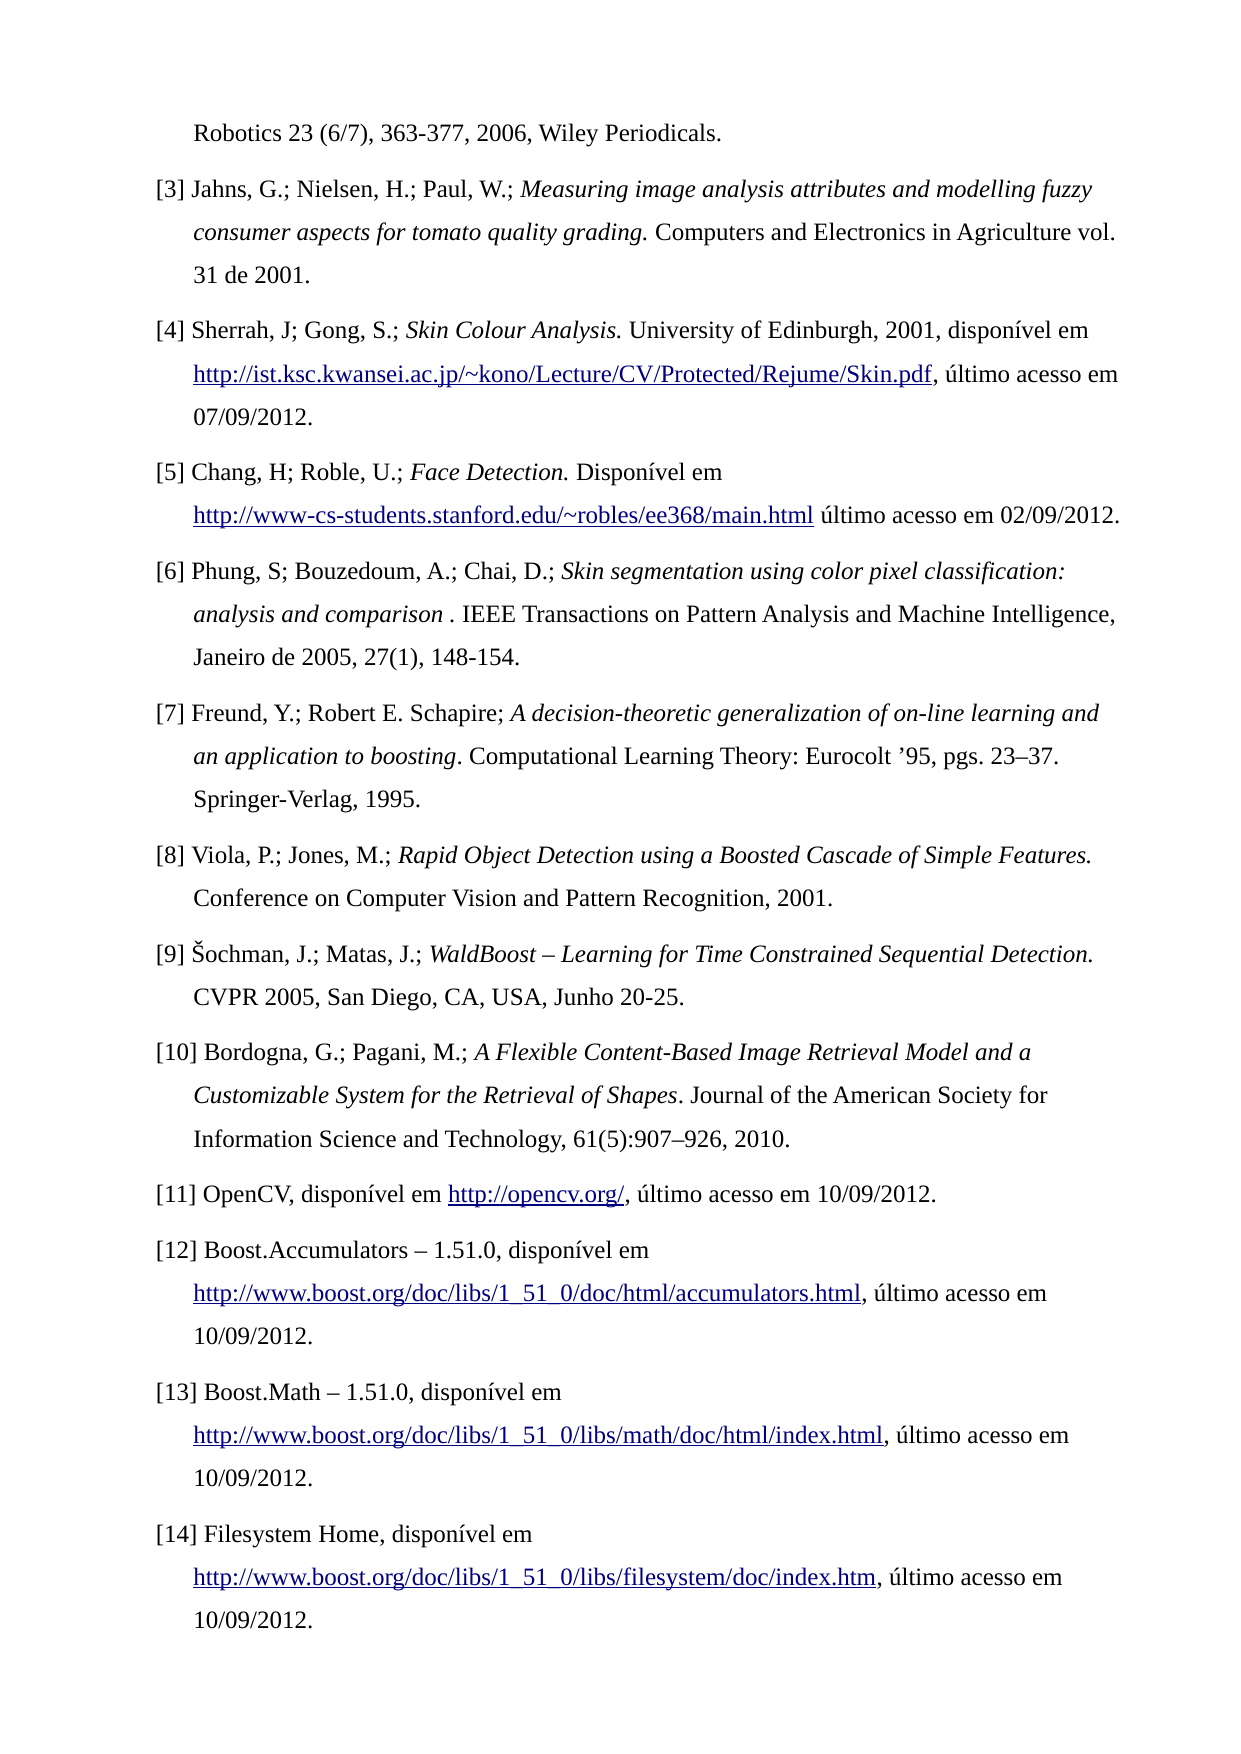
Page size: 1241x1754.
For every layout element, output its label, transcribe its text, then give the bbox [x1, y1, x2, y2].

list Boost.Accumulators – 1.51.0, disponível em http://www.boost.org/doc/libs/1_51_0/doc/html/accumulators.html, último acesso em 10/09/2012. [156, 1235, 1122, 1350]
list Robotics 23 (6/7), 363-377, 2006, Wiley Periodicals. [156, 118, 1122, 147]
list Šochman, J.; Matas, J.; WaldBoost – Learning for Time Constrained Sequential Detection. CVPR 2005, San Diego, CA, USA, Junho 20-25. [156, 939, 1122, 1011]
list Jahns, G.; Nielsen, H.; Paul, W.; Measuring image analysis attributes and modelling fuzzy consumer aspects for tomato quality grading. Computers and Electronics in Agriculture vol. 31 de 2001. [156, 174, 1122, 289]
list Bordogna, G.; Pagani, M.; A Flexible Content-Based Image Retrieval Model and a Customizable System for the Retrieval of Shapes. Journal of the American Society for Information Science and Technology, 61(5):907–926, 2010. [156, 1037, 1122, 1152]
list Chang, H; Roble, U.; Face Detection. Disponível em http://www-cs-students.stanford.edu/~robles/ee368/main.html último acesso em 02/09/2012. [156, 457, 1122, 529]
list Freund, Y.; Robert E. Schapire; A decision-theoretic generalization of on-line learning and an application to boosting. Computational Learning Theory: Eurocolt ’95, pgs. 23–37. Springer-Verlag, 1995. [156, 698, 1122, 813]
list OpenCV, disponível em http://opencv.org/, último acesso em 10/09/2012. [156, 1179, 1122, 1208]
list Phung, S; Bouzedoum, A.; Chai, D.; Skin segmentation using color pixel classification: analysis and comparison . IEEE Transactions on Pattern Analysis and Machine Intelligence, Janeiro de 2005, 27(1), 148-154. [156, 556, 1122, 671]
list Sherrah, J; Gong, S.; Skin Colour Analysis. University of Edinburgh, 2001, disponível em http://ist.ksc.kwansei.ac.jp/~kono/Lecture/CV/Protected/Rejume/Skin.pdf, último acesso em 07/09/2012. [156, 316, 1122, 431]
list Boost.Math – 1.51.0, disponível em http://www.boost.org/doc/libs/1_51_0/libs/math/doc/html/index.html, último acesso em 10/09/2012. [156, 1377, 1122, 1492]
list Filesystem Home, disponível em http://www.boost.org/doc/libs/1_51_0/libs/filesystem/doc/index.htm, último acesso em 10/09/2012. [156, 1519, 1122, 1634]
list Viola, P.; Jones, M.; Rapid Object Detection using a Boosted Cascade of Simple Features. Conference on Computer Vision and Pattern Recognition, 2001. [156, 840, 1122, 912]
